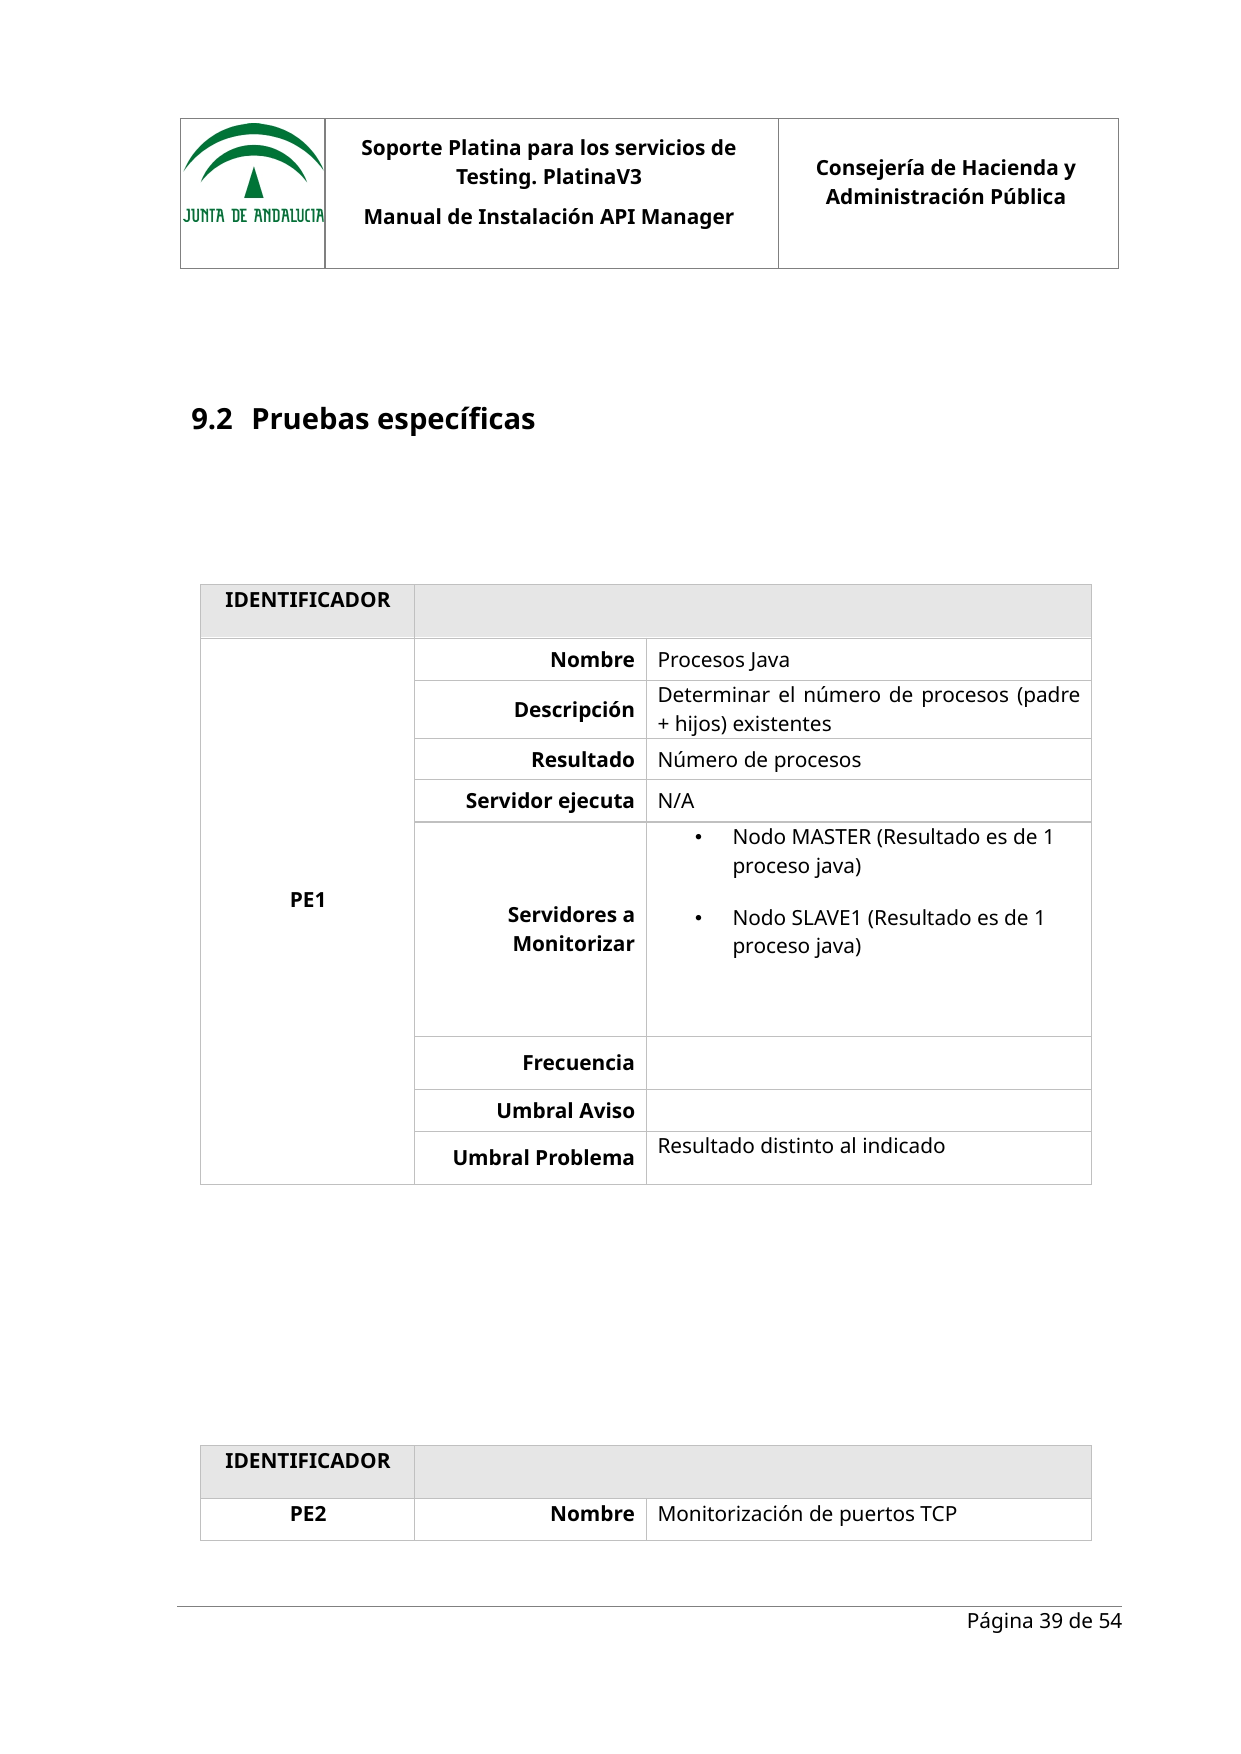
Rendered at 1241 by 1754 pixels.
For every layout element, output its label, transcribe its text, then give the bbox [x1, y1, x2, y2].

table_cell N/A [647, 780, 1091, 821]
table_cell PE1 [201, 639, 414, 1184]
table_cell Descripción [415, 681, 646, 737]
table_cell PE2 [201, 1499, 414, 1540]
table_cell Nombre [415, 1499, 646, 1540]
table_cell Resultado distinto al indicado [647, 1132, 1091, 1184]
table_cell Umbral Problema [415, 1132, 646, 1184]
table_cell 15 minutos [647, 1037, 1091, 1089]
table_cell Procesos Java [647, 639, 1091, 679]
table_header [415, 585, 1091, 637]
table_header IDENTIFICADOR [201, 1446, 414, 1498]
subtitle Pruebas específicas [191, 398, 1122, 438]
table_cell Monitorización de puertos TCP [647, 1499, 1091, 1540]
table_cell Resultado [415, 739, 646, 779]
table_cell [647, 1090, 1091, 1131]
picture [183, 123, 324, 222]
table_cell Umbral Aviso [415, 1090, 646, 1131]
table_cell Número de procesos [647, 739, 1091, 779]
table_header [415, 1446, 1091, 1498]
table_cell Servidores a Monitorizar [415, 823, 646, 1036]
table_cell Nodo MASTER (Resultado es de 1 proceso java) Nodo SLAVE1 (Resultado es de 1 proceso java) cdweco02 [647, 823, 1091, 1036]
table_cell Servidor ejecuta [415, 780, 646, 821]
table_cell Determinar el número de procesos (padre + hijos) existentes [647, 681, 1091, 737]
table_cell Nombre [415, 639, 646, 679]
table_header IDENTIFICADOR [201, 585, 414, 637]
table_cell Frecuencia [415, 1037, 646, 1089]
